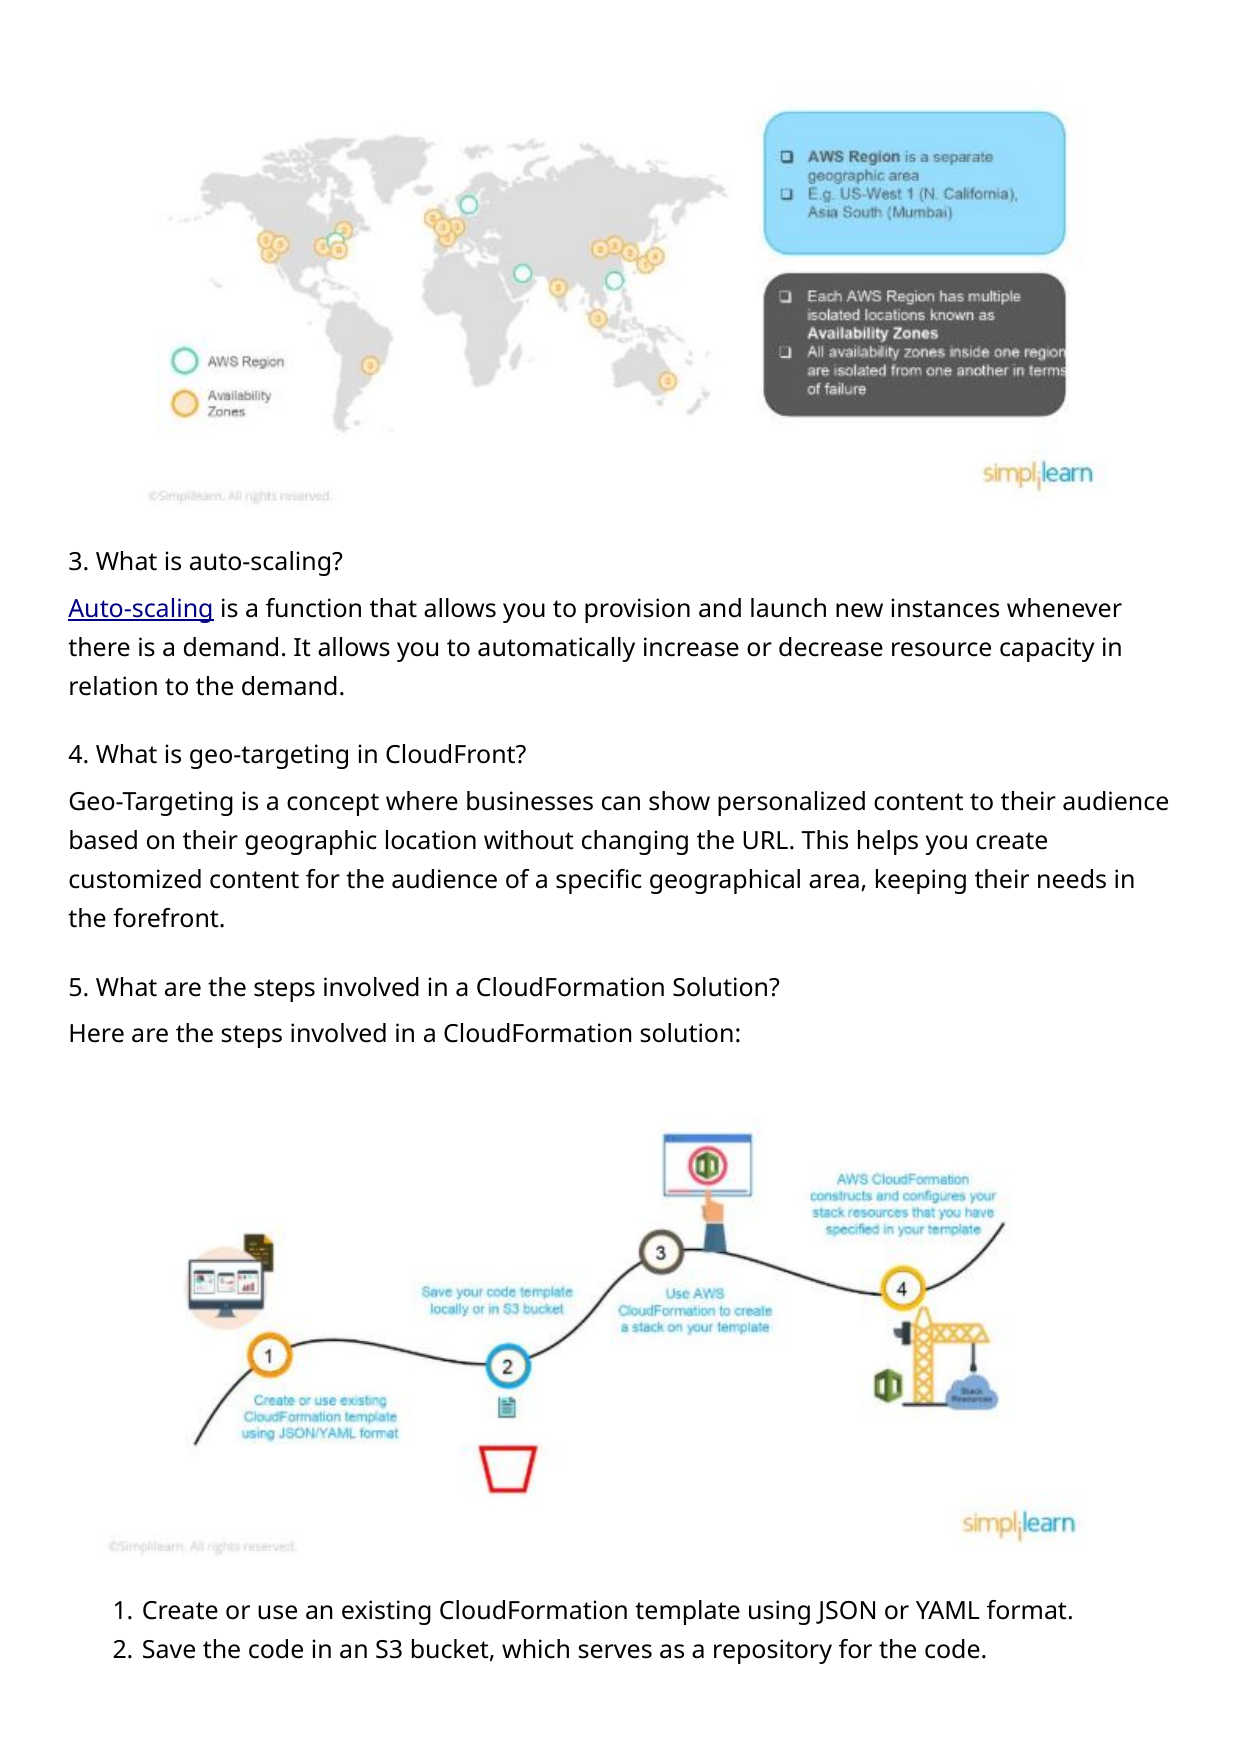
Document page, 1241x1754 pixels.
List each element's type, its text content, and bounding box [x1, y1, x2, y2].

subtitle 4. What is geo-targeting in CloudFront? [68, 737, 1173, 771]
list Create or use an existing CloudFormation template using JSON or YAML format. [112, 1592, 1173, 1626]
subtitle 5. What are the steps involved in a CloudFormation Solution? [68, 969, 1173, 1003]
text Geo-Targeting is a concept where businesses can show personalized content to their audience based on their geographic location without changing the URL. This helps you create customized content for the audience of a specific geographical area, keeping their needs in the forefront. [68, 783, 1173, 935]
subtitle 3. What is auto-scaling? [68, 544, 1173, 578]
text Here are the steps involved in a CloudFormation solution: [68, 1016, 1173, 1050]
text Auto-scaling is a function that allows you to provision and launch new instances whenever there is a demand. It allows you to automatically increase or decrease resource capacity in relation to the demand. [68, 590, 1173, 703]
picture [132, 62, 1108, 510]
picture [86, 1069, 1155, 1573]
list Save the code in an S3 bucket, which serves as a repository for the code. [112, 1632, 1173, 1666]
